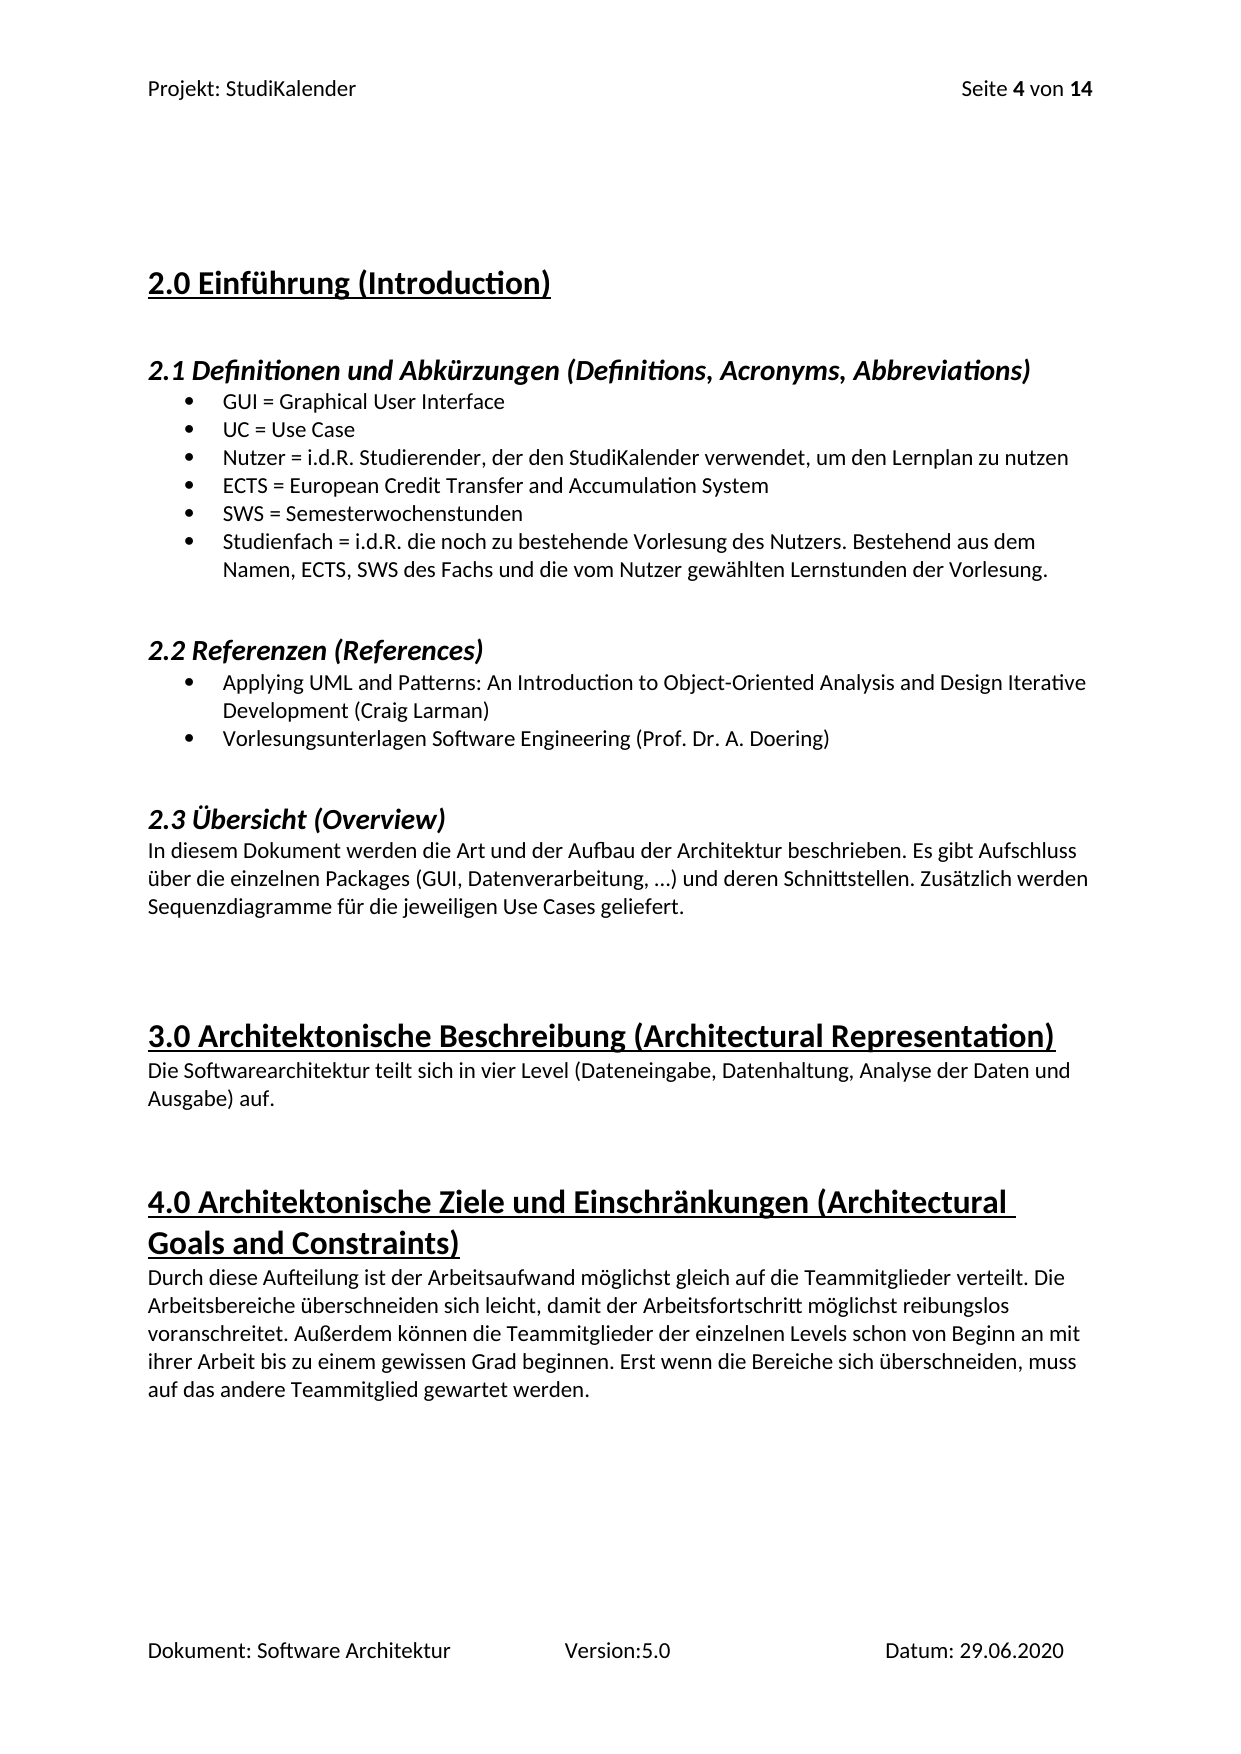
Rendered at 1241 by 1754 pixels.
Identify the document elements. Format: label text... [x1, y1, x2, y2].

list SWS = Semesterwochenstunden [185, 499, 1093, 527]
text In diesem Dokument werden die Art und der Aufbau der Architektur beschrieben. Es gibt Aufschluss über die einzelnen Packages (GUI, Datenverarbeitung, …) und deren Schnittstellen. Zusätzlich werden Sequenzdiagramme für die jeweiligen Use Cases geliefert. [148, 836, 1093, 920]
list ECTS = European Credit Transfer and Accumulation System [185, 471, 1093, 499]
subtitle 2.3 Übersicht (Overview) [148, 801, 1093, 836]
subtitle 2.1 Definitionen und Abkürzungen (Definitions, Acronyms, Abbreviations) [148, 352, 1093, 387]
text Die Softwarearchitektur teilt sich in vier Level (Dateneingabe, Datenhaltung, Analyse der Daten und Ausgabe) auf. [148, 1056, 1093, 1112]
text Durch diese Aufteilung ist der Arbeitsaufwand möglichst gleich auf die Teammitglieder verteilt. Die Arbeitsbereiche überschneiden sich leicht, damit der Arbeitsfortschritt möglichst reibungslos voranschreitet. Außerdem können die Teammitglieder der einzelnen Levels schon von Beginn an mit ihrer Arbeit bis zu einem gewissen Grad beginnen. Erst wenn die Bereiche sich überschneiden, muss auf das andere Teammitglied gewartet werden. [148, 1263, 1093, 1403]
list Applying UML and Patterns: An Introduction to Object-Oriented Analysis and Design Iterative Development (Craig Larman) [185, 668, 1093, 724]
subtitle 4.0 Architektonische Ziele und Einschränkungen (Architectural Goals and Constraints) [148, 1182, 1093, 1263]
list Nutzer = i.d.R. Studierender, der den StudiKalender verwendet, um den Lernplan zu nutzen [185, 443, 1093, 471]
subtitle 3.0 Architektonische Beschreibung (Architectural Representation) [148, 1015, 1093, 1056]
list Vorlesungsunterlagen Software Engineering (Prof. Dr. A. Doering) [185, 724, 1093, 752]
list Studienfach = i.d.R. die noch zu bestehende Vorlesung des Nutzers. Bestehend aus dem Namen, ECTS, SWS des Fachs und die vom Nutzer gewählten Lernstunden der Vorlesung. [185, 527, 1093, 583]
subtitle 2.0 Einführung (Introduction) [148, 262, 1093, 303]
subtitle 2.2 Referenzen (References) [148, 632, 1093, 668]
list GUI = Graphical User Interface [185, 387, 1093, 415]
list UC = Use Case [185, 415, 1093, 443]
